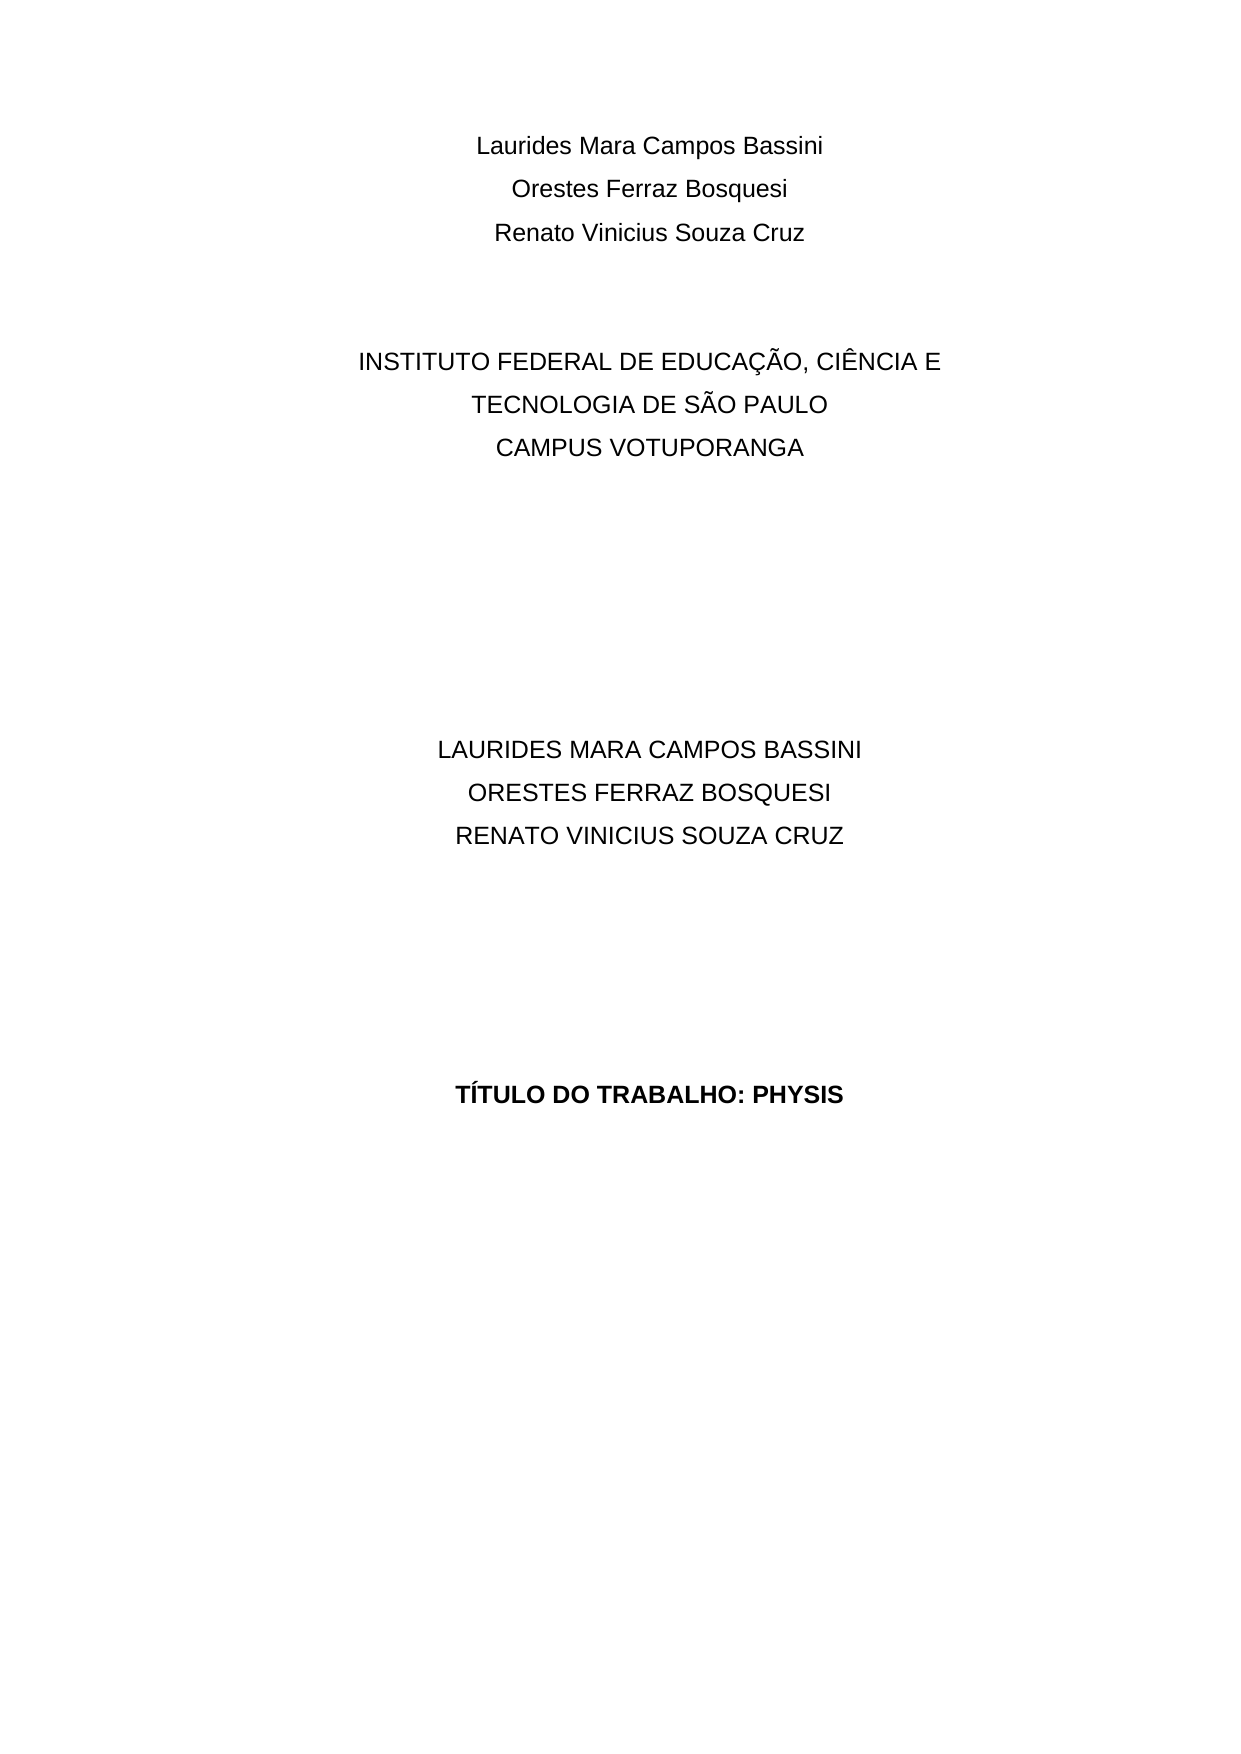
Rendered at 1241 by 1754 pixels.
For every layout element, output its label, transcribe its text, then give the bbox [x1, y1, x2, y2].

text ORESTES FERRAZ BOSQUESI [177, 778, 1122, 807]
text RENATO VINICIUS SOUZA CRUZ [177, 821, 1122, 850]
text INSTITUTO FEDERAL DE EDUCAÇÃO, CIÊNCIA E [177, 347, 1122, 376]
text TÍTULO DO TRABALHO: PHYSIS [177, 1080, 1122, 1109]
text TECNOLOGIA DE SÃO PAULO [177, 390, 1122, 419]
text CAMPUS VOTUPORANGA [177, 433, 1122, 462]
text LAURIDES MARA CAMPOS BASSINI [177, 735, 1122, 764]
